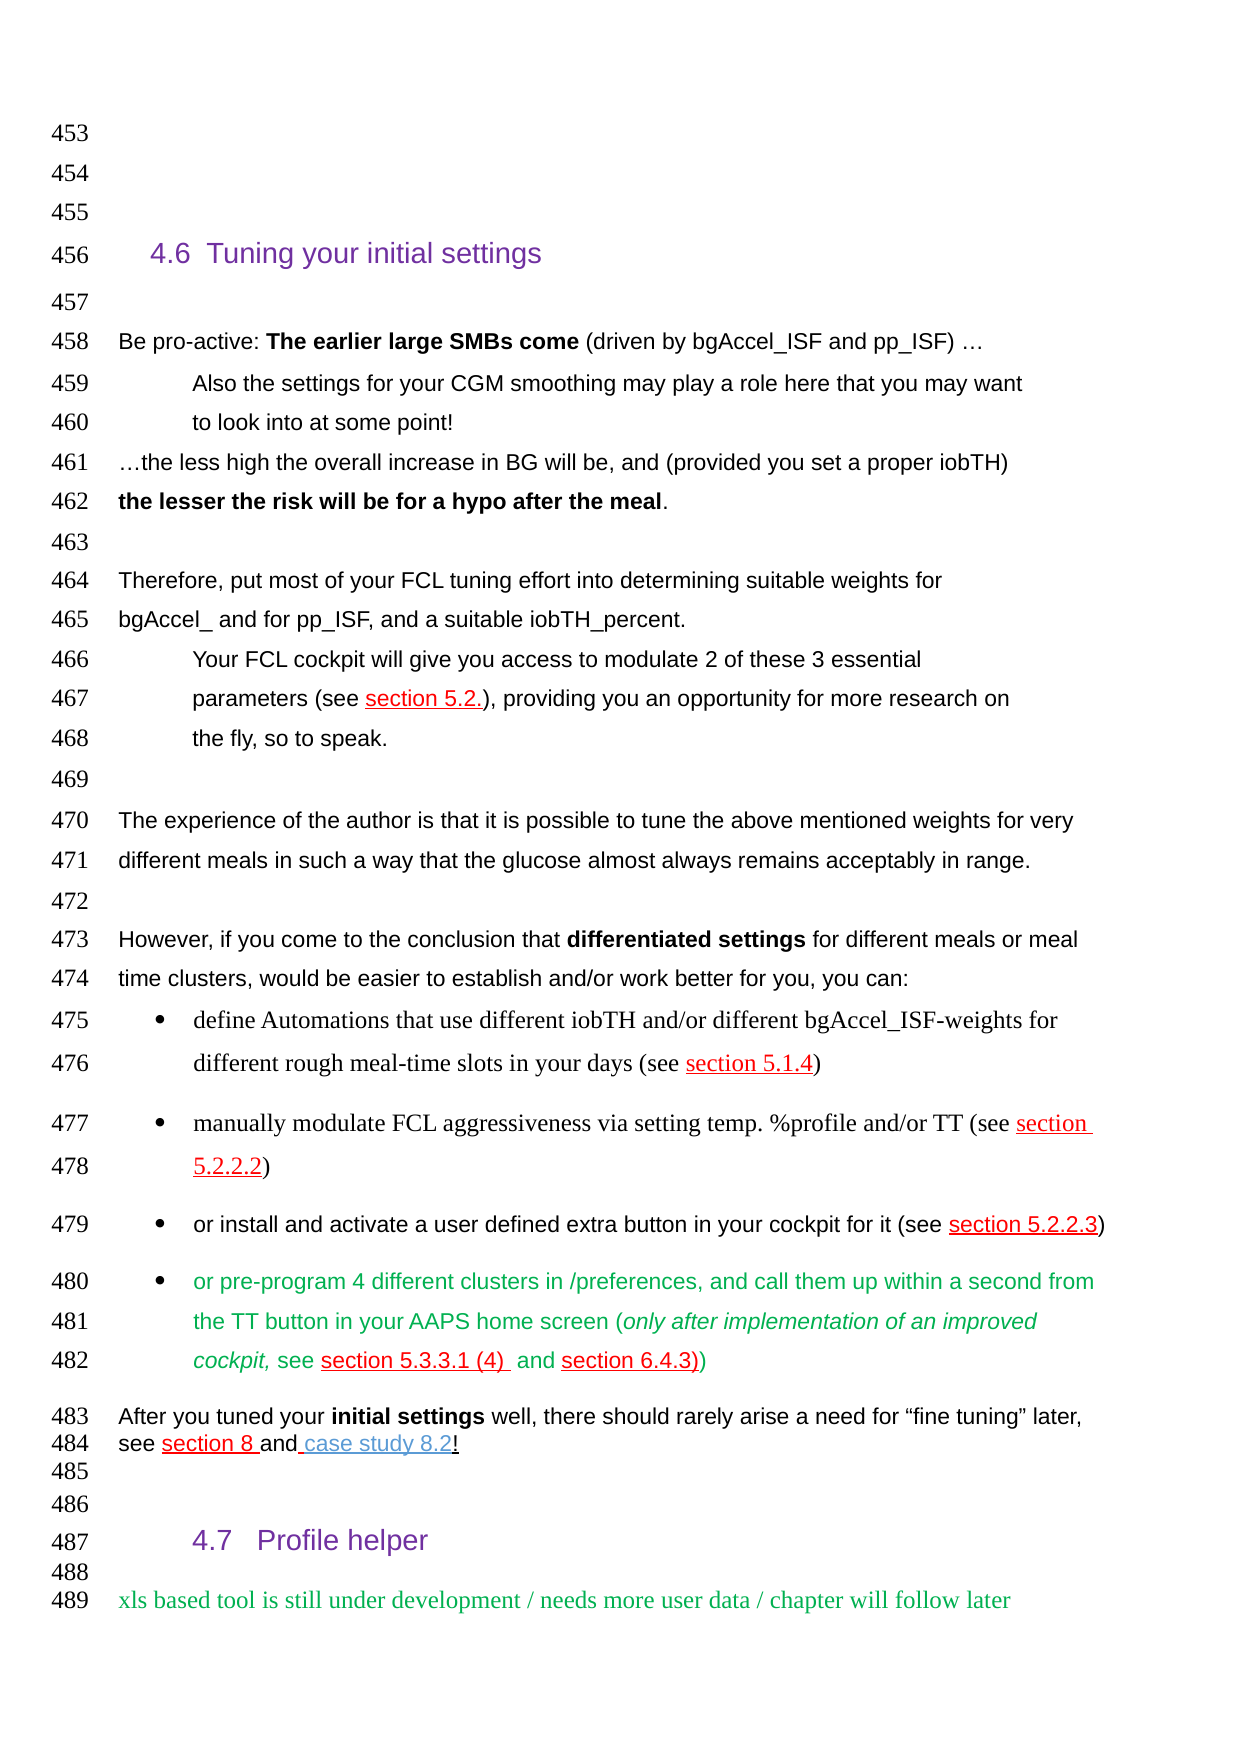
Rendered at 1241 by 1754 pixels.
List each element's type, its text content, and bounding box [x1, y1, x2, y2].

text …the less high the overall increase in BG will be, and (provided you set a proper iobTH) the lesser the risk will be for a hypo after the meal. [118, 448, 1039, 514]
text 4.6 Tuning your initial settings [118, 237, 1039, 270]
text After you tuned your initial settings well, there should rarely arise a need for “fine tuning” later, see section 8 and case study 8.2! [118, 1403, 1122, 1456]
list or install and activate a user defined extra button in your cockpit for it (see section 5.2.2.3) [156, 1211, 1122, 1237]
list define Automations that use different iobTH and/or different bgAccel_ISF-weights for different rough meal-time slots in your days (see section 5.1.4) [156, 1005, 1122, 1077]
text Your FCL cockpit will give you access to modulate 2 of these 3 essential parameters (see section 5.2.), providing you an opportunity for more research on the fly, so to speak. [192, 646, 1039, 751]
list or pre-program 4 different clusters in /preferences, and call them up within a second from the TT button in your AAPS home screen (only after implementation of an improved cockpit, see section 5.3.3.1 (4) and section 6.4.3)) [156, 1268, 1122, 1373]
text Be pro-active: The earlier large SMBs come (driven by bgAccel_ISF and pp_ISF) … [118, 326, 1039, 355]
text The experience of the author is that it is possible to tune the above mentioned weights for very different meals in such a way that the glucose almost always remains acceptably in range. [118, 807, 1122, 873]
text Therefore, put most of your FCL tuning effort into determining suitable weights for bgAccel_ and for pp_ISF, and a suitable iobTH_percent. [118, 567, 1039, 633]
list manually modulate FCL aggressiveness via setting temp. %profile and/or TT (see section 5.2.2.2) [156, 1108, 1122, 1179]
text xls based tool is still under development / needs more user data / chapter will follow later [118, 1585, 1122, 1614]
text However, if you come to the conclusion that differentiated settings for different meals or meal time clusters, would be easier to establish and/or work better for you, you can: [118, 926, 1122, 992]
text 4.7 Profile helper [192, 1523, 1122, 1557]
text Also the settings for your CGM smoothing may play a role here that you may want to look into at some point! [192, 369, 1039, 435]
